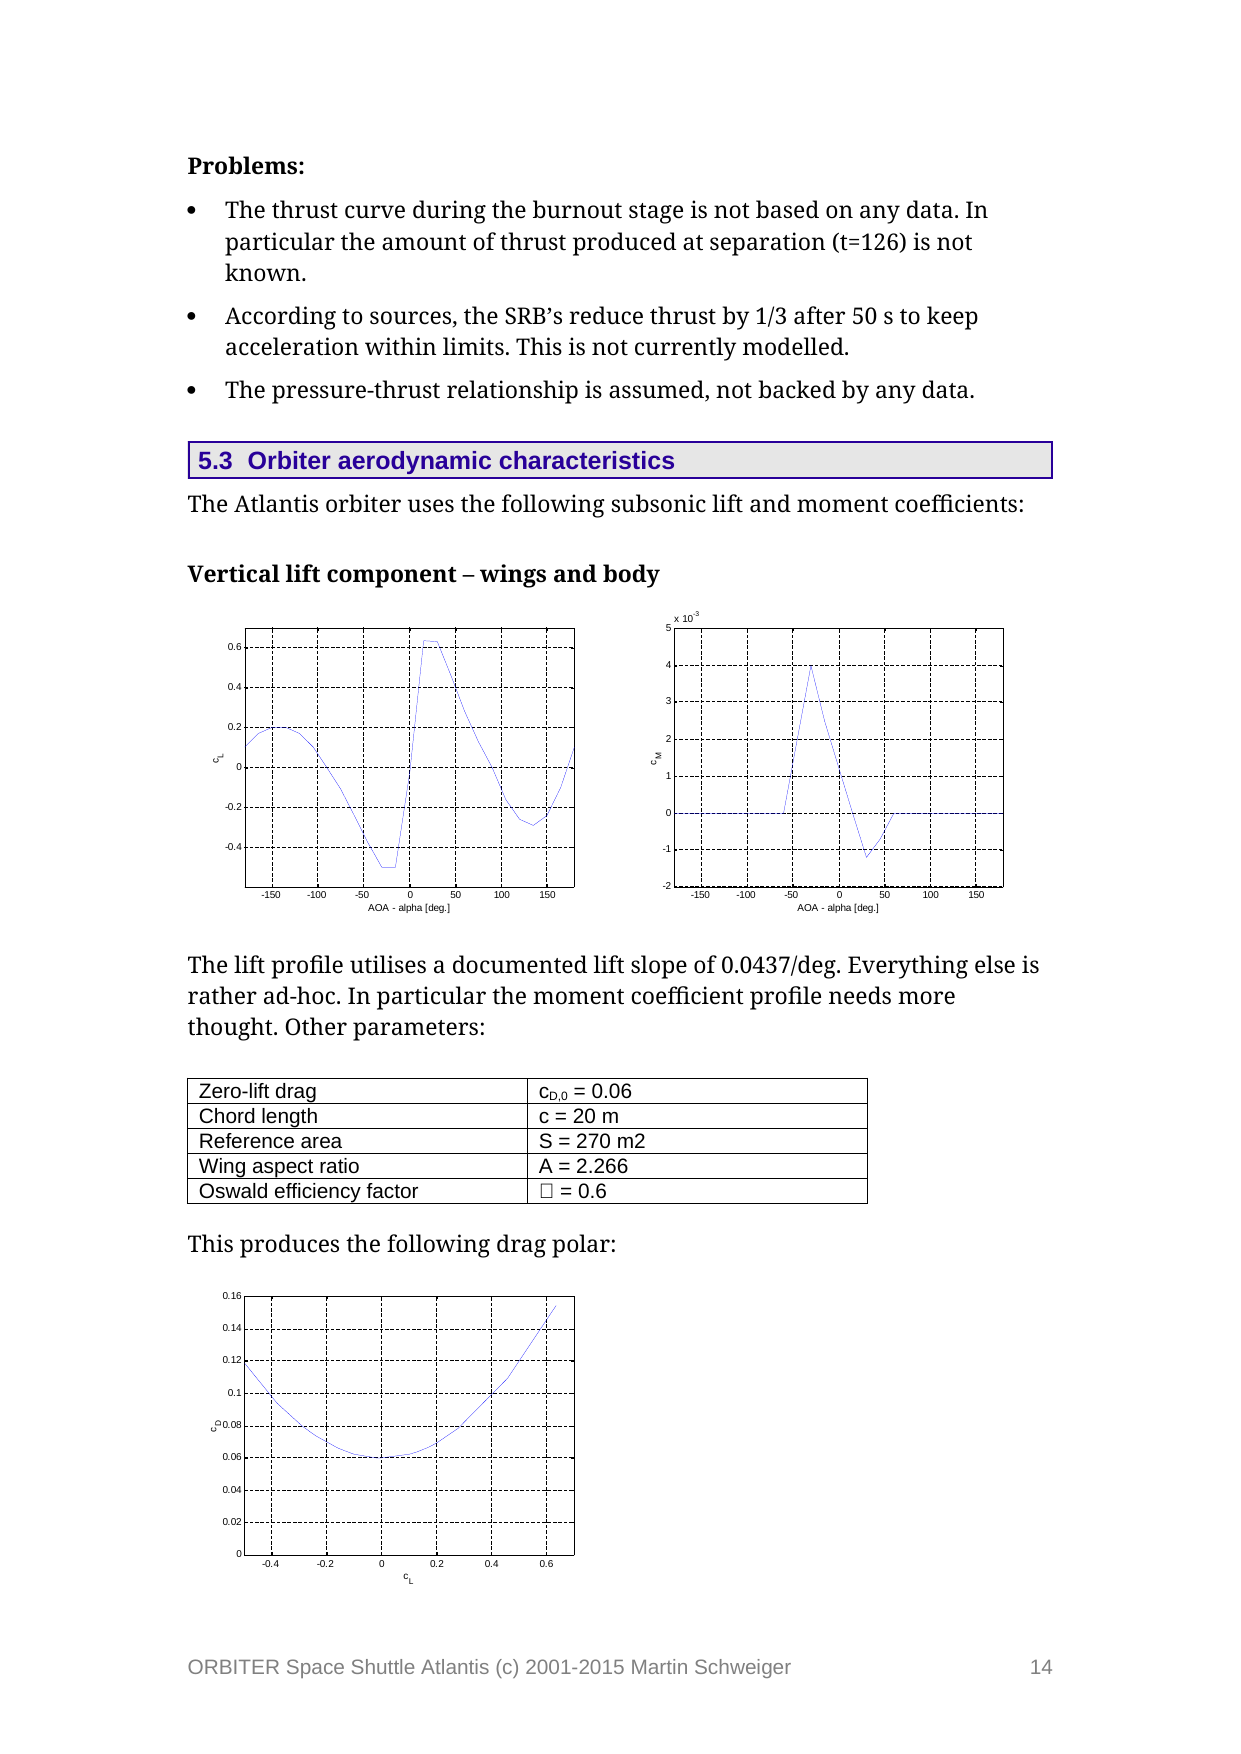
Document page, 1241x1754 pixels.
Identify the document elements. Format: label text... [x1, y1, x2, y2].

list The thrust curve during the burnout stage is not based on any data. In particular the amount of thrust produced at separation (t=126) is not known. [187, 194, 1053, 287]
table_cell Chord length [188, 1104, 527, 1128]
table_cell Oswald efficiency factor [188, 1179, 527, 1203]
table_cell  = 0.6 [528, 1179, 867, 1203]
text The Atlantis orbiter uses the following subsonic lift and moment coefficients: [187, 487, 1053, 518]
table_header cD,0 = 0.06 [528, 1079, 867, 1103]
list The pressure-thrust relationship is assumed, not backed by any data. [187, 373, 1053, 405]
list According to sources, the SRB’s reduce thrust by 1/3 after 50 s to keep acceleration within limits. This is not currently modelled. [187, 299, 1053, 362]
table_cell S = 270 m2 [528, 1129, 867, 1153]
table_cell Reference area [188, 1129, 527, 1153]
text This produces the following drag polar: [187, 1228, 1053, 1259]
subtitle Problems: [187, 150, 1053, 181]
table_cell c = 20 m [528, 1104, 867, 1128]
table_cell A = 2.266 [528, 1154, 867, 1178]
table_header Zero-lift drag [188, 1079, 527, 1103]
table_cell Wing aspect ratio [188, 1154, 527, 1178]
subtitle Vertical lift component – wings and body [187, 558, 1053, 589]
text The lift profile utilises a documented lift slope of 0.0437/deg. Everything else is rather ad-hoc. In particular the moment coefficient profile needs more thought. Other parameters: [187, 948, 1053, 1042]
subtitle Orbiter aerodynamic characteristics [190, 443, 1051, 477]
